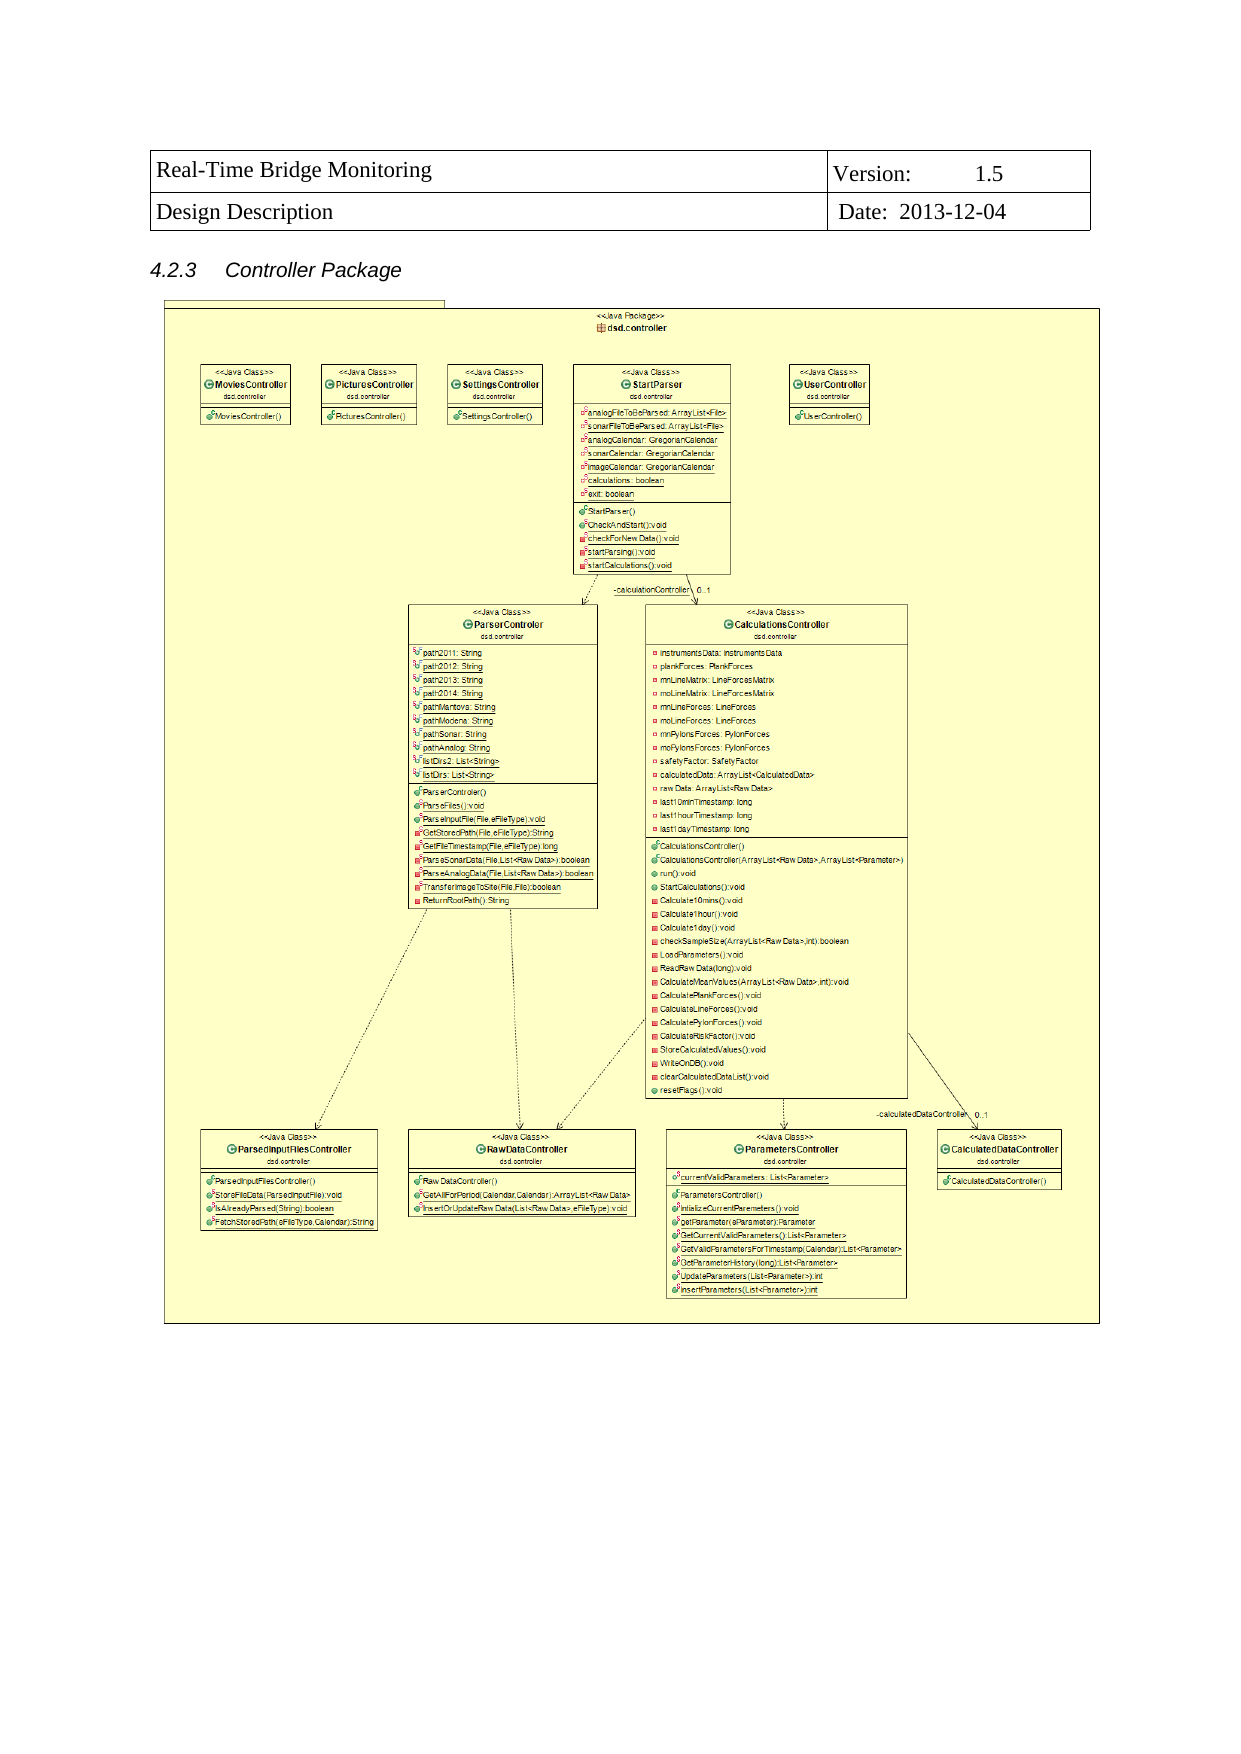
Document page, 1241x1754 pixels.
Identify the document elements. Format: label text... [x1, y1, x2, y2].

picture [161, 297, 1102, 1326]
subtitle Controller Package [150, 256, 1090, 281]
